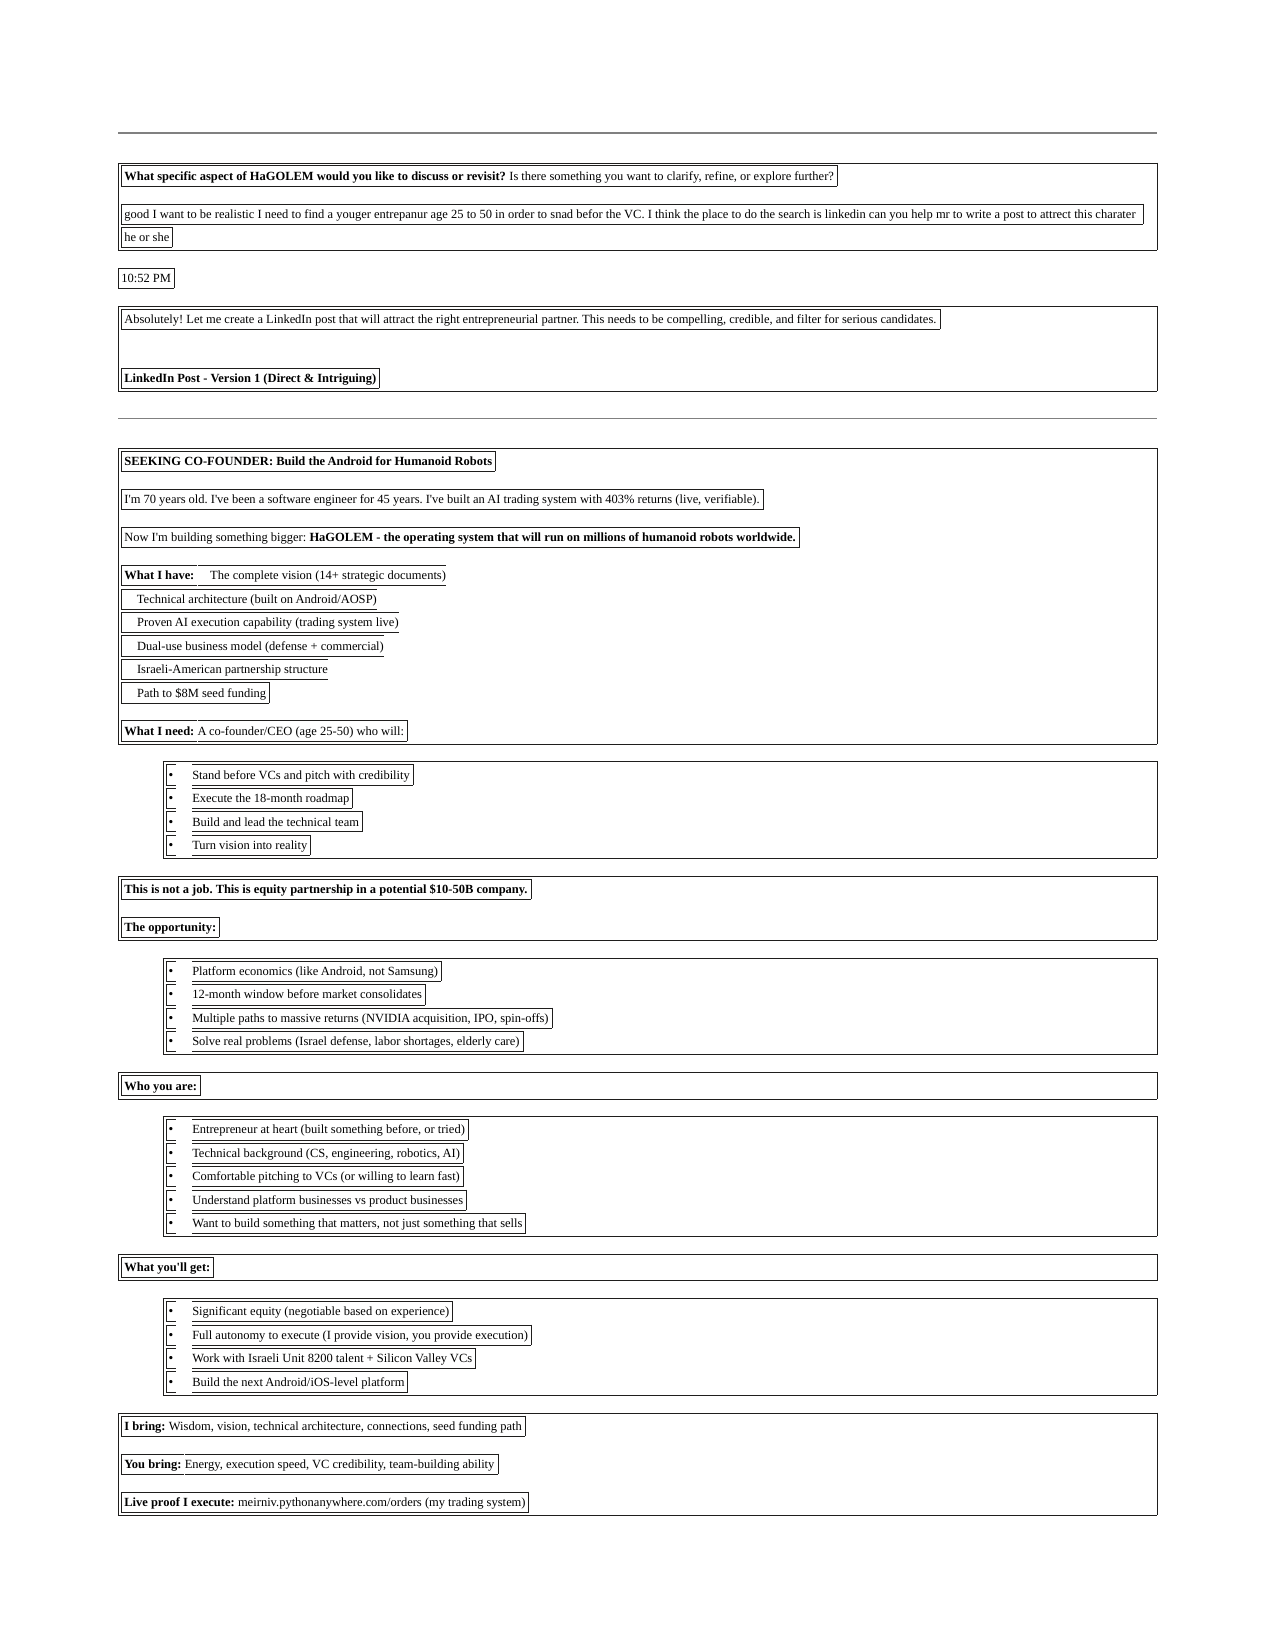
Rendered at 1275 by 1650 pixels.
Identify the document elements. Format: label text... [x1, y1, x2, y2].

text I'm 70 years old. I've been a software engineer for 45 years. I've built an AI trading system with 403% returns (live, verifiable). [119, 486, 1157, 509]
text What specific aspect of HaGOLEM would you like to discuss or revisit? Is there something you want to clarify, refine, or explore further? [119, 164, 1157, 186]
text SEEKING CO-FOUNDER: Build the Android for Humanoid Robots [119, 449, 1157, 471]
list Platform economics (like Android, not Samsung) [164, 959, 1157, 981]
list Want to build something that matters, not just something that sells [164, 1210, 1157, 1236]
list Full autonomy to execute (I provide vision, you provide execution) [164, 1322, 1157, 1345]
text What I have: ✅ The complete vision (14+ strategic documents) ✅ Technical architecture (built on Android/AOSP) ✅ Proven AI execution capability (trading system live) ✅ Dual-use business model (defense + commercial) ✅ Israeli-American partnership structure ✅ Path to $8M seed funding [119, 562, 1157, 703]
text Absolutely! Let me create a LinkedIn post that will attract the right entrepreneurial partner. This needs to be compelling, credible, and filter for serious candidates. [119, 307, 1157, 329]
list Build and lead the technical team [164, 808, 1157, 832]
text What I need: A co-founder/CEO (age 25-50) who will: [119, 717, 1157, 744]
list Significant equity (negotiable based on experience) [164, 1299, 1157, 1322]
list Technical background (CS, engineering, robotics, AI) [164, 1140, 1157, 1163]
text What you'll get: [119, 1255, 1157, 1280]
text [175, 268, 1157, 288]
list Comfortable pitching to VCs (or willing to learn fast) [164, 1163, 1157, 1187]
list Turn vision into reality [164, 832, 1157, 858]
text good I want to be realistic I need to find a youger entrepanur age 25 to 50 in order to snad befor the VC. I think the place to do the search is linkedin can you help mr to write a post to attrect this charater he or she [119, 200, 1157, 250]
text The opportunity: [119, 914, 1157, 940]
subtitle LinkedIn Post - Version 1 (Direct & Intriguing) [119, 365, 1157, 391]
text You bring: Energy, execution speed, VC credibility, team-building ability [119, 1451, 1157, 1474]
list Stand before VCs and pitch with credibility [164, 762, 1157, 785]
text 10:52 PM [119, 269, 174, 288]
list Entrepreneur at heart (built something before, or tried) [164, 1117, 1157, 1140]
list Multiple paths to massive returns (NVIDIA acquisition, IPO, spin-offs) [164, 1005, 1157, 1028]
list 12-month window before market consolidates [164, 981, 1157, 1005]
list Understand platform businesses vs product businesses [164, 1187, 1157, 1210]
list Work with Israeli Unit 8200 talent + Silicon Valley VCs [164, 1345, 1157, 1368]
text I bring: Wisdom, vision, technical architecture, connections, seed funding path [119, 1414, 1157, 1436]
text Now I'm building something bigger: HaGOLEM - the operating system that will run on millions of humanoid robots worldwide. [119, 524, 1157, 547]
text Live proof I execute: meirniv.pythonanywhere.com/orders (my trading system) [119, 1488, 1157, 1515]
text This is not a job. This is equity partnership in a potential $10-50B company. [119, 877, 1157, 899]
text Who you are: [119, 1073, 1157, 1099]
list Build the next Android/iOS-level platform [164, 1368, 1157, 1395]
list Solve real problems (Israel defense, labor shortages, elderly care) [164, 1028, 1157, 1054]
list Execute the 18-month roadmap [164, 785, 1157, 808]
